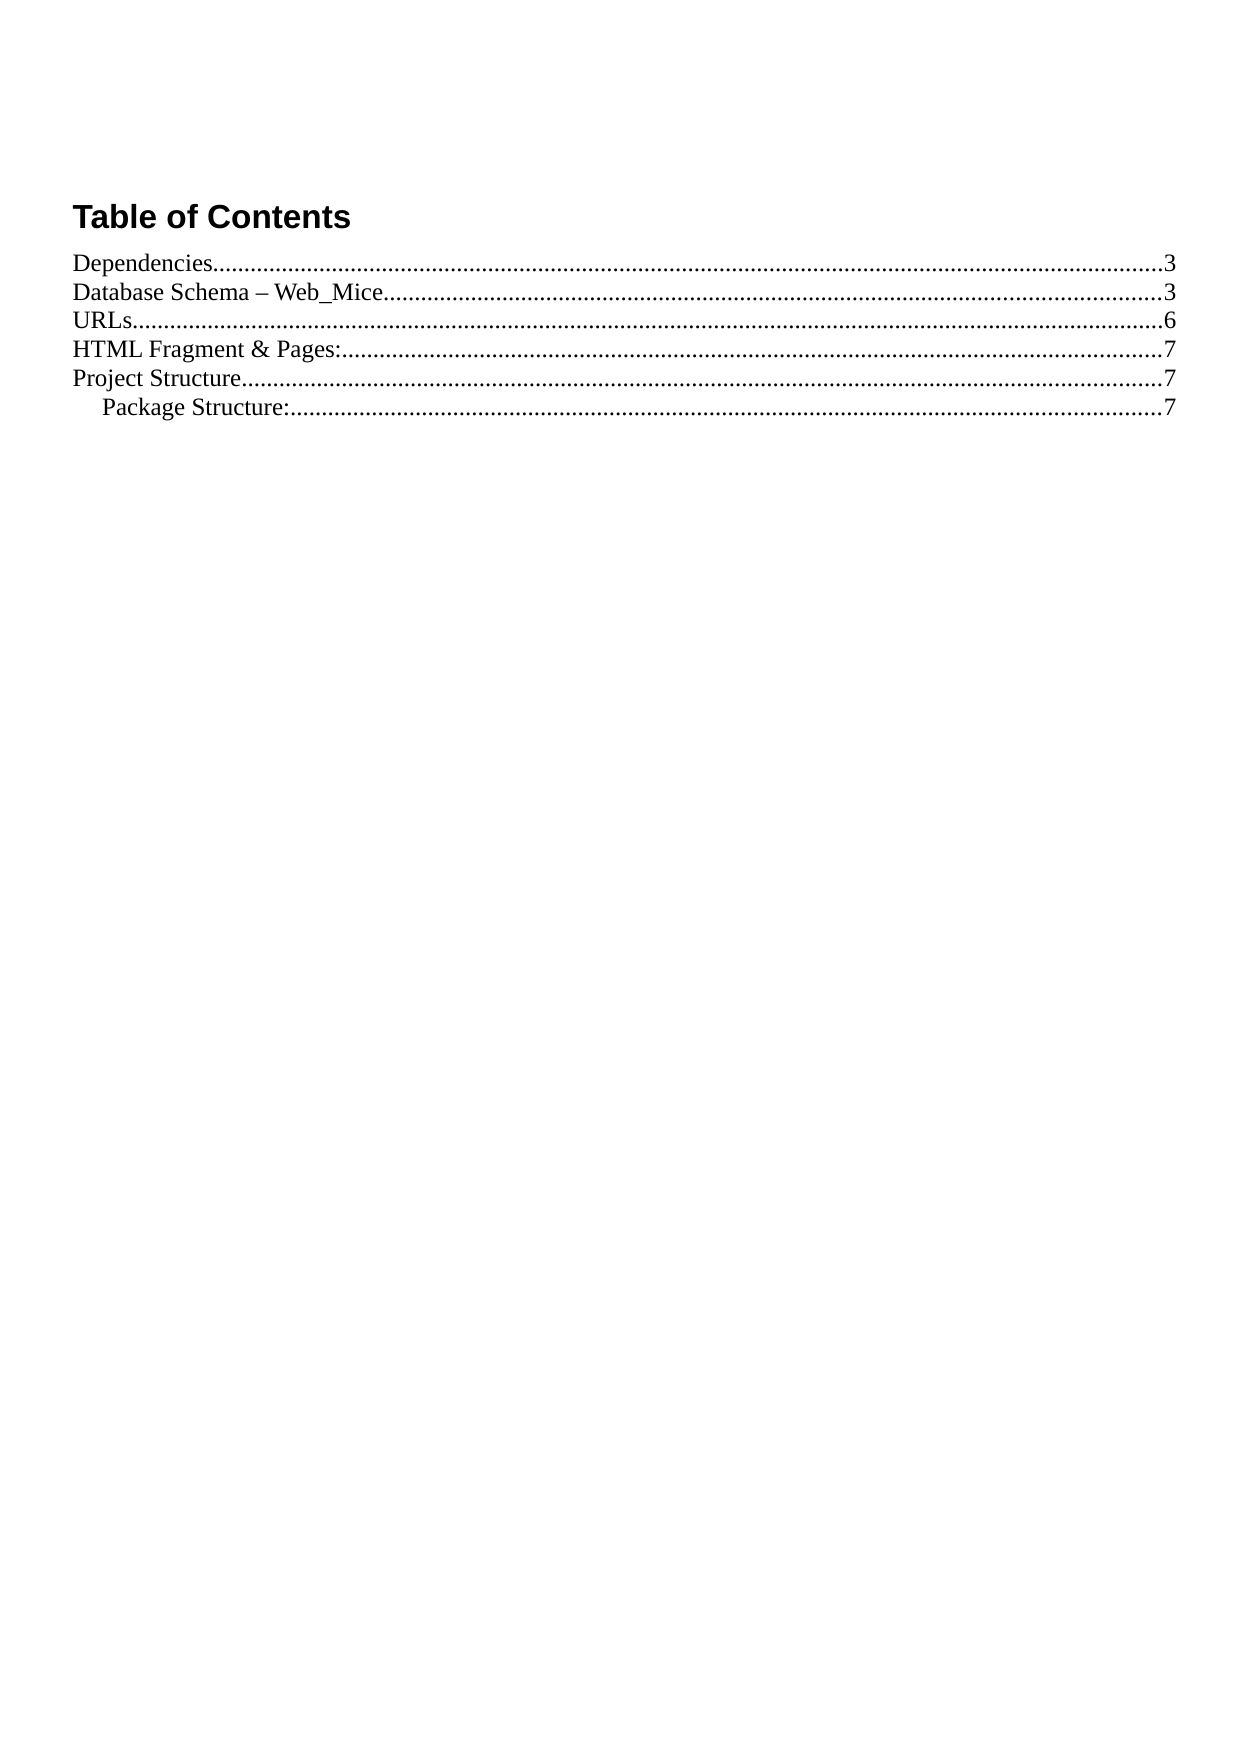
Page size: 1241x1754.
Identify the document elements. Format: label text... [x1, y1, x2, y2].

subtitle Table of Contents [72, 197, 1176, 235]
text Package Structure: 7 [102, 392, 1176, 420]
text Project Structure 7 [72, 363, 1176, 392]
text URLs 6 [72, 305, 1176, 334]
text HTML Fragment & Pages: 7 [72, 334, 1176, 363]
text Dependencies 3 [72, 248, 1176, 277]
text Database Schema – Web_Mice 3 [72, 277, 1176, 305]
